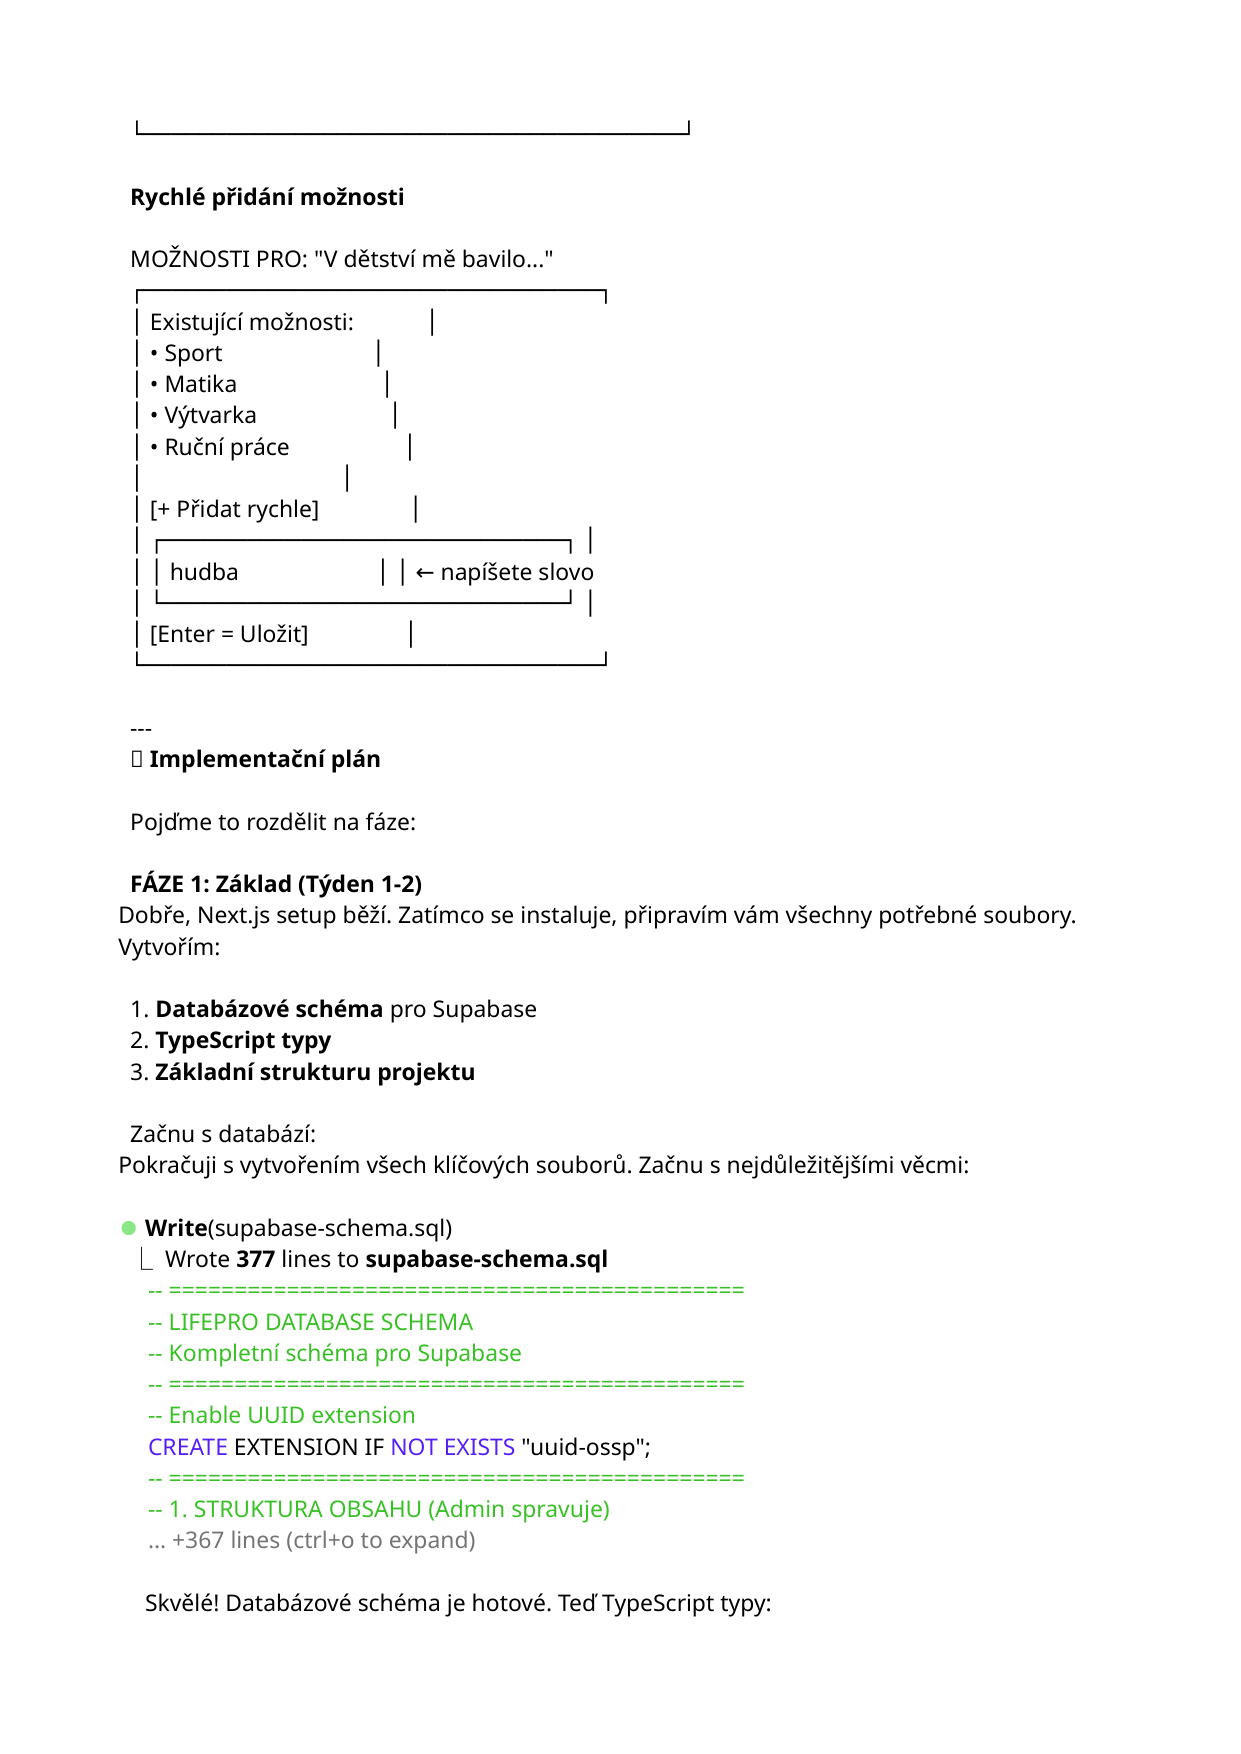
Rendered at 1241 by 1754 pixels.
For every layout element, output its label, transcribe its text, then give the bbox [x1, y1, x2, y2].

text 1. Databázové schéma pro Supabase [118, 993, 1122, 1024]
text ⎿ Wrote 377 lines to supabase-schema.sql [118, 1243, 1122, 1274]
text │ └─────────────────────────────┘ │ [118, 587, 1122, 618]
text │ │ [118, 462, 1122, 493]
text 🚀 Implementační plán [118, 743, 1122, 774]
text │ • Sport │ [118, 337, 1122, 368]
text └─────────────────────────────────┘ [118, 649, 1122, 681]
text FÁZE 1: Základ (Týden 1-2) [118, 868, 1122, 899]
text ┌─────────────────────────────────┐ [118, 274, 1122, 306]
text -- ============================================ [118, 1274, 1122, 1306]
text ⏺ Skvělé! Databázové schéma je hotové. Teď TypeScript typy: [118, 1587, 1122, 1618]
text │ • Ruční práce │ [118, 431, 1122, 462]
text └───────────────────────────────────────┘ [118, 118, 1122, 149]
text Rychlé přidání možnosti [118, 181, 1122, 212]
text CREATE EXTENSION IF NOT EXISTS "uuid-ossp"; [118, 1431, 1122, 1462]
text -- ============================================ [118, 1462, 1122, 1493]
text -- LIFEPRO DATABASE SCHEMA [118, 1306, 1122, 1337]
text -- Kompletní schéma pro Supabase [118, 1337, 1122, 1368]
text … +367 lines (ctrl+o to expand) [118, 1524, 1122, 1556]
text MOŽNOSTI PRO: "V dětství mě bavilo..." [118, 243, 1122, 274]
text Pojďme to rozdělit na fáze: [118, 806, 1122, 837]
text Pokračuji s vytvořením všech klíčových souborů. Začnu s nejdůležitějšími věcmi: [118, 1149, 1122, 1181]
text │ [Enter = Uložit] │ [118, 618, 1122, 649]
text │ • Výtvarka │ [118, 399, 1122, 431]
text -- ============================================ [118, 1368, 1122, 1399]
text │ Existující možnosti: │ [118, 306, 1122, 337]
text ⏺ Write(supabase-schema.sql) [118, 1212, 1122, 1243]
text │ • Matika │ [118, 368, 1122, 399]
text Začnu s databází: [118, 1118, 1122, 1149]
text --- [118, 712, 1122, 743]
text -- 1. STRUKTURA OBSAHU (Admin spravuje) [118, 1493, 1122, 1524]
text │ │ hudba │ │ ← napíšete slovo [118, 556, 1122, 587]
text 2. TypeScript typy [118, 1024, 1122, 1056]
text │ [+ Přidat rychle] │ [118, 493, 1122, 524]
text │ ┌─────────────────────────────┐ │ [118, 524, 1122, 556]
text Dobře, Next.js setup běží. Zatímco se instaluje, připravím vám všechny potřebné soubory. Vytvořím: [118, 899, 1122, 962]
text 3. Základní strukturu projektu [118, 1056, 1122, 1087]
text -- Enable UUID extension [118, 1399, 1122, 1431]
